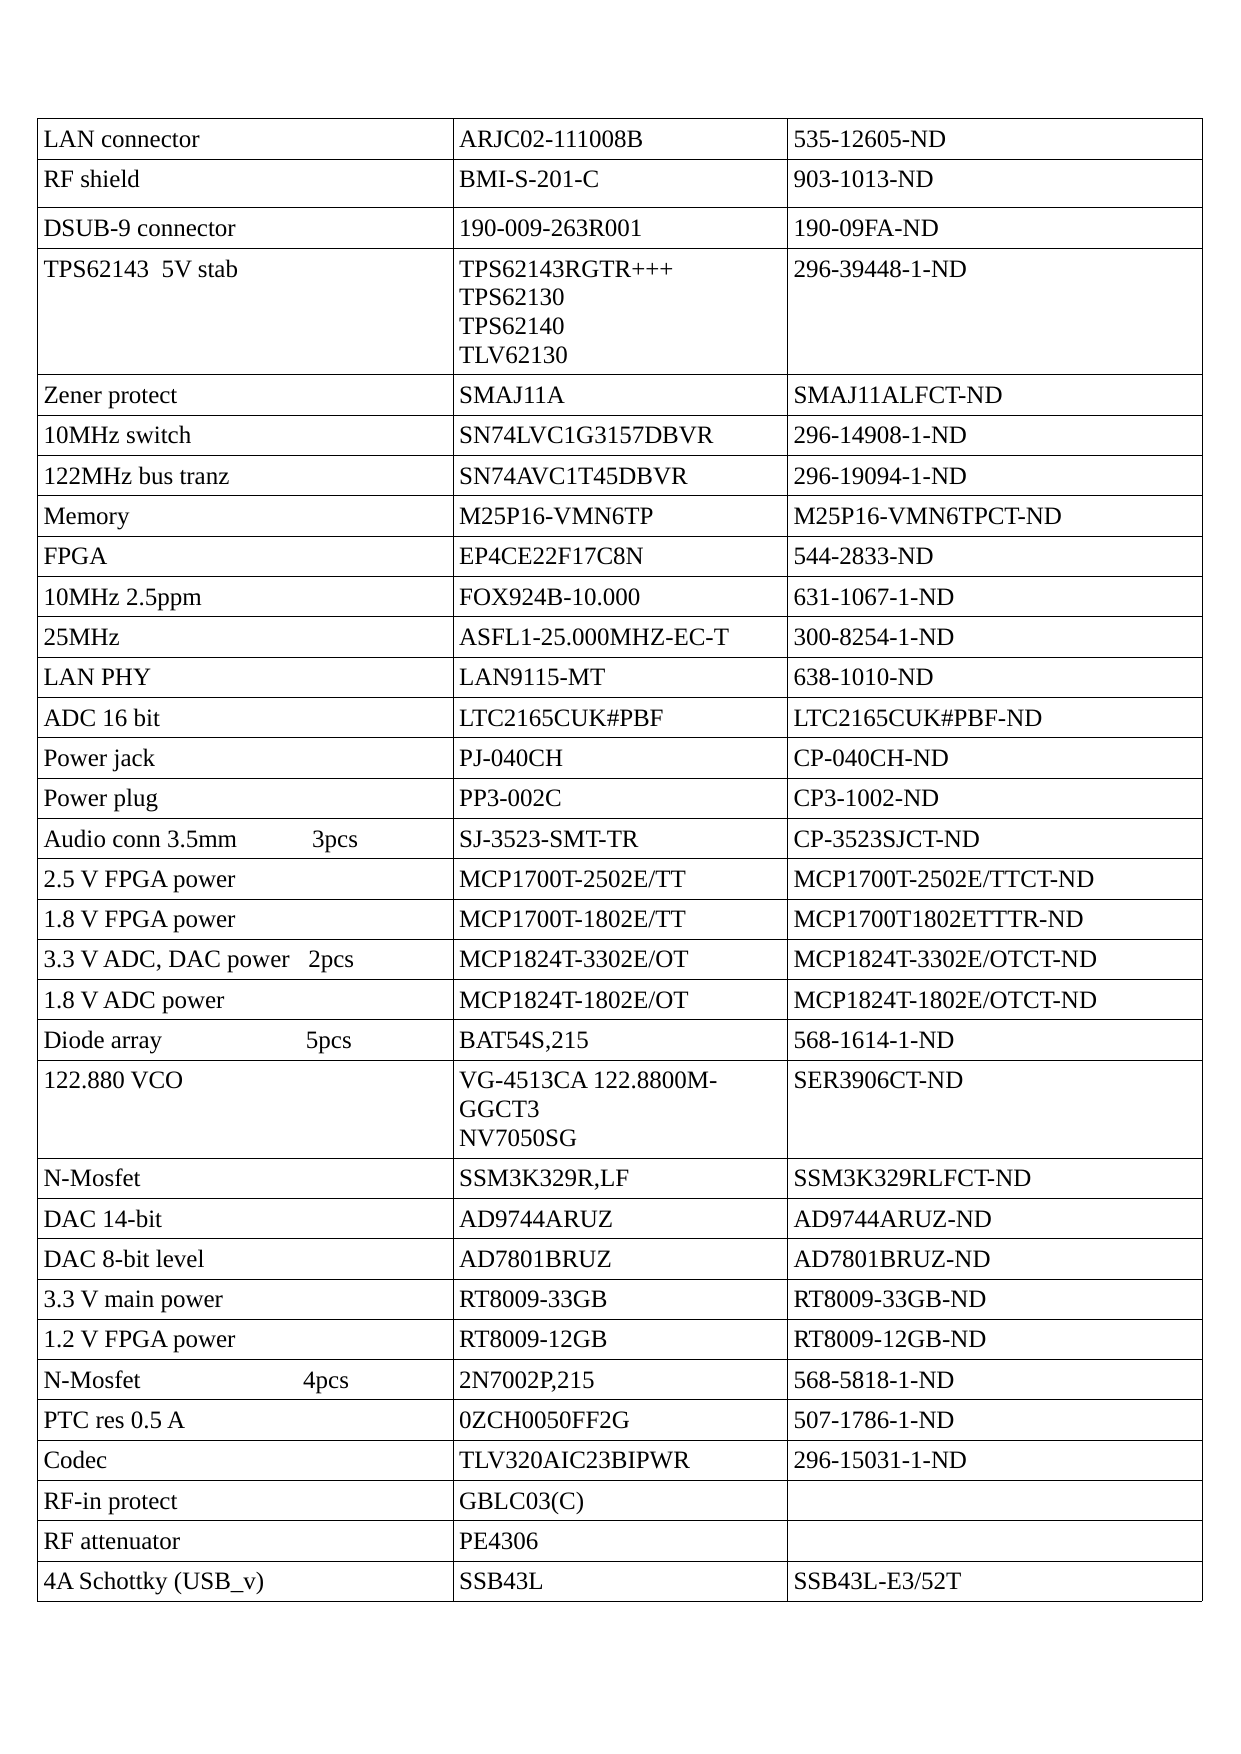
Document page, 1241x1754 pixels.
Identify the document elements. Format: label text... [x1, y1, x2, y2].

table_cell BMI-S-201-C [454, 160, 787, 207]
table_cell 903-1013-ND [788, 160, 1202, 207]
table_cell SN74LVC1G3157DBVR [454, 416, 787, 455]
table_cell SMAJ11ALFCT-ND [788, 375, 1202, 415]
table_cell PTC res 0.5 A [38, 1400, 453, 1440]
table_cell MCP1824T-3302E/OTCT-ND [788, 940, 1202, 979]
table_cell 190-09FA-ND [788, 208, 1202, 248]
table_cell CP3-1002-ND [788, 779, 1202, 818]
table_cell PP3-002C [454, 779, 787, 818]
table_cell RT8009-33GB-ND [788, 1280, 1202, 1319]
table_cell MCP1700T1802ETTTR-ND [788, 900, 1202, 939]
table_cell 296-14908-1-ND [788, 416, 1202, 455]
table_cell Codec [38, 1441, 453, 1480]
table_cell MCP1700T-2502E/TT [454, 859, 787, 898]
table_cell 25MHz [38, 617, 453, 657]
table_cell LAN PHY [38, 658, 453, 697]
table_cell Diode array 5pcs [38, 1020, 453, 1060]
table_cell EP4CE22F17C8N [454, 537, 787, 576]
table_header 535-12605-ND [788, 119, 1202, 158]
table_cell 4A Schottky (USB_v) [38, 1562, 453, 1601]
table_cell 296-19094-1-ND [788, 456, 1202, 495]
table_cell RF shield [38, 160, 453, 207]
table_cell SER3906CT-ND [788, 1061, 1202, 1157]
table_cell N-Mosfet 4pcs [38, 1360, 453, 1399]
table_cell 1.8 V FPGA power [38, 900, 453, 939]
table_cell AD7801BRUZ-ND [788, 1239, 1202, 1278]
table_cell 1.2 V FPGA power [38, 1320, 453, 1359]
table_cell SSM3K329RLFCT-ND [788, 1159, 1202, 1198]
table_cell 631-1067-1-ND [788, 577, 1202, 616]
table_cell 2.5 V FPGA power [38, 859, 453, 898]
table_cell LTC2165CUK#PBF-ND [788, 698, 1202, 737]
table_cell DAC 8-bit level [38, 1239, 453, 1278]
table_cell BAT54S,215 [454, 1020, 787, 1060]
table_cell RT8009-12GB-ND [788, 1320, 1202, 1359]
table_cell Zener protect [38, 375, 453, 415]
table_cell 300-8254-1-ND [788, 617, 1202, 657]
table_cell TPS62143RGTR+++ TPS62130 TPS62140 TLV62130 [454, 249, 787, 374]
table_cell 10MHz 2.5ppm [38, 577, 453, 616]
table_cell MCP1824T-3302E/OT [454, 940, 787, 979]
table_cell [788, 1481, 1202, 1520]
table_cell AD7801BRUZ [454, 1239, 787, 1278]
table_cell Power jack [38, 738, 453, 777]
table_cell PE4306 [454, 1521, 787, 1561]
table_cell 1.8 V ADC power [38, 980, 453, 1019]
table_cell LAN9115-MT [454, 658, 787, 697]
table_cell DSUB-9 connector [38, 208, 453, 248]
table_cell SSB43L-E3/52T [788, 1562, 1202, 1601]
table_cell 507-1786-1-ND [788, 1400, 1202, 1440]
table_cell TLV320AIC23BIPWR [454, 1441, 787, 1480]
table_cell N-Mosfet [38, 1159, 453, 1198]
table_cell 544-2833-ND [788, 537, 1202, 576]
table_cell M25P16-VMN6TP [454, 496, 787, 536]
table_cell MCP1700T-2502E/TTCT-ND [788, 859, 1202, 898]
table_cell MCP1824T-1802E/OT [454, 980, 787, 1019]
table_cell RF-in protect [38, 1481, 453, 1520]
table_cell 296-39448-1-ND [788, 249, 1202, 374]
table_cell ASFL1-25.000MHZ-EC-T [454, 617, 787, 657]
table_cell AD9744ARUZ-ND [788, 1199, 1202, 1238]
table_cell 190-009-263R001 [454, 208, 787, 248]
table_cell FOX924B-10.000 [454, 577, 787, 616]
table_cell 296-15031-1-ND [788, 1441, 1202, 1480]
table_header ARJC02-111008B [454, 119, 787, 158]
table_header LAN connector [38, 119, 453, 158]
table_cell [788, 1521, 1202, 1561]
table_cell Power plug [38, 779, 453, 818]
table_cell 3.3 V main power [38, 1280, 453, 1319]
table_cell FPGA [38, 537, 453, 576]
table_cell ADC 16 bit [38, 698, 453, 737]
table_cell VG-4513CA 122.8800M-GGCT3 NV7050SG [454, 1061, 787, 1157]
table_cell 0ZCH0050FF2G [454, 1400, 787, 1440]
table_cell PJ-040CH [454, 738, 787, 777]
table_cell SSM3K329R,LF [454, 1159, 787, 1198]
table_cell SSB43L [454, 1562, 787, 1601]
table_cell SMAJ11A [454, 375, 787, 415]
table_cell 122MHz bus tranz [38, 456, 453, 495]
table_cell LTC2165CUK#PBF [454, 698, 787, 737]
table_cell 3.3 V ADC, DAC power 2pcs [38, 940, 453, 979]
table_cell MCP1824T-1802E/OTCT-ND [788, 980, 1202, 1019]
table_cell SN74AVC1T45DBVR [454, 456, 787, 495]
table_cell CP-040CH-ND [788, 738, 1202, 777]
table_cell GBLC03(C) [454, 1481, 787, 1520]
table_cell AD9744ARUZ [454, 1199, 787, 1238]
table_cell RF attenuator [38, 1521, 453, 1561]
table_cell DAC 14-bit [38, 1199, 453, 1238]
table_cell 122.880 VCO [38, 1061, 453, 1157]
table_cell 568-1614-1-ND [788, 1020, 1202, 1060]
table_cell 568-5818-1-ND [788, 1360, 1202, 1399]
table_cell 638-1010-ND [788, 658, 1202, 697]
table_cell MCP1700T-1802E/TT [454, 900, 787, 939]
table_cell Audio conn 3.5mm 3pcs [38, 819, 453, 858]
table_cell TPS62143 5V stab [38, 249, 453, 374]
table_cell CP-3523SJCT-ND [788, 819, 1202, 858]
table_cell SJ-3523-SMT-TR [454, 819, 787, 858]
table_cell M25P16-VMN6TPCT-ND [788, 496, 1202, 536]
table_cell Memory [38, 496, 453, 536]
table_cell RT8009-33GB [454, 1280, 787, 1319]
table_cell 2N7002P,215 [454, 1360, 787, 1399]
table_cell RT8009-12GB [454, 1320, 787, 1359]
table_cell 10MHz switch [38, 416, 453, 455]
